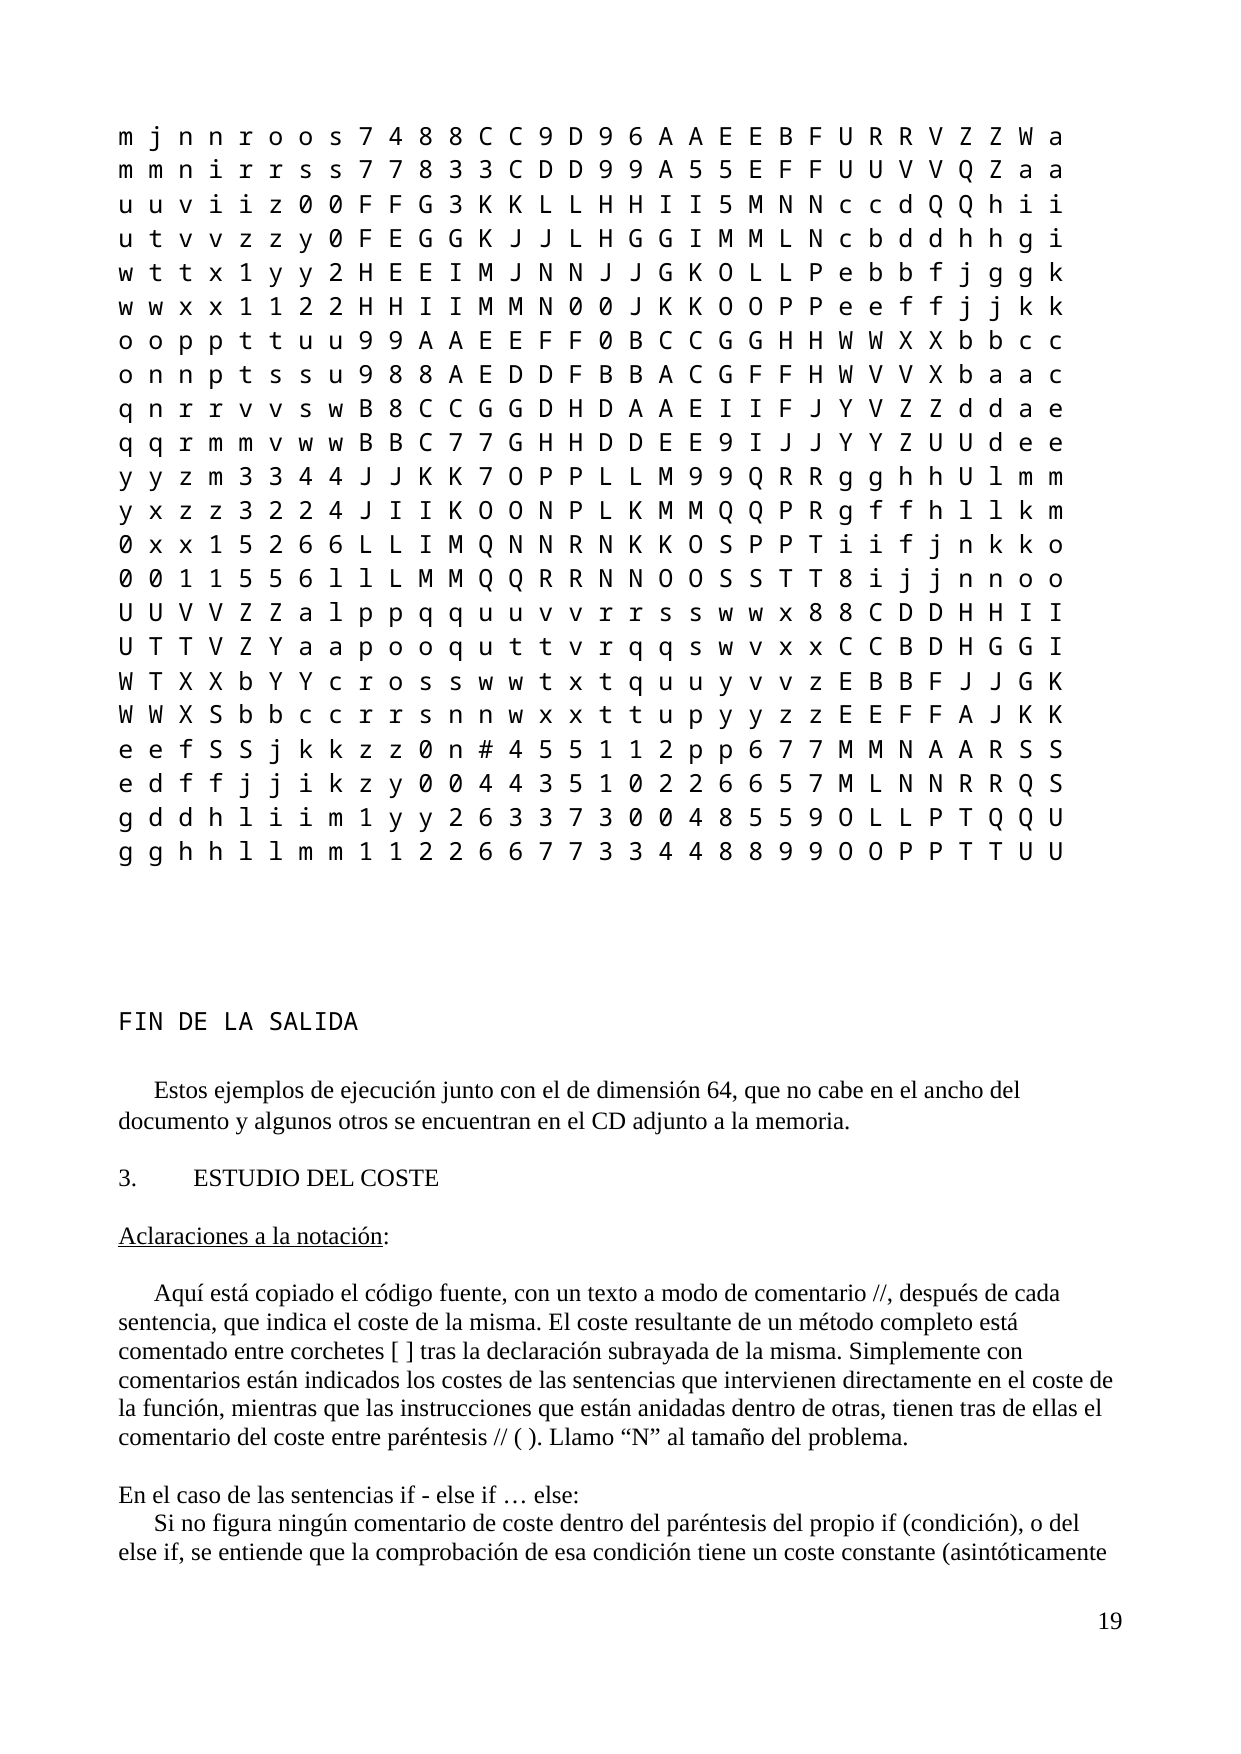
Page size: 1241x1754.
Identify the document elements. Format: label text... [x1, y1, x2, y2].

text e e f S S j k k z z 0 n # 4 5 5 1 1 2 p p 6 7 7 M M N A A R S S [118, 731, 1122, 765]
text Aclaraciones a la notación: [118, 1221, 1122, 1250]
text m m n i r r s s 7 7 8 3 3 C D D 9 9 A 5 5 E F F U U V V Q Z a a [118, 152, 1122, 186]
text e d f f j j i k z y 0 0 4 4 3 5 1 0 2 2 6 6 5 7 M L N N R R Q S [118, 765, 1122, 799]
text y y z m 3 3 4 4 J J K K 7 O P P L L M 9 9 Q R R g g h h U l m m [118, 459, 1122, 493]
text y x z z 3 2 2 4 J I I K O O N P L K M M Q Q P R g f f h l l k m [118, 493, 1122, 527]
text u u v i i z 0 0 F F G 3 K K L L H H I I 5 M N N c c d Q Q h i i [118, 186, 1122, 220]
text q q r m m v w w B B C 7 7 G H H D D E E 9 I J J Y Y Z U U d e e [118, 425, 1122, 459]
text o o p p t t u u 9 9 A A E E F F 0 B C C G G H H W W X X b b c c [118, 322, 1122, 357]
text Si no figura ningún comentario de coste dentro del paréntesis del propio if (condición), o del else if, se entiende que la comprobación de esa condición tiene un coste constante (asintóticamente [118, 1508, 1122, 1566]
text 0 x x 1 5 2 6 6 L L I M Q N N R N K K O S P P T i i f j n k k o [118, 527, 1122, 561]
text FIN DE LA SALIDA [118, 1004, 1122, 1038]
text Aquí está copiado el código fuente, con un texto a modo de comentario //, después de cada sentencia, que indica el coste de la misma. El coste resultante de un método completo está comentado entre corchetes [ ] tras la declaración subrayada de la misma. Simplemente con comentarios están indicados los costes de las sentencias que intervienen directamente en el coste de la función, mientras que las instrucciones que están anidadas dentro de otras, tienen tras de ellas el comentario del coste entre paréntesis // ( ). Llamo “N” al tamaño del problema. [118, 1278, 1122, 1451]
text w t t x 1 y y 2 H E E I M J N N J J G K O L L P e b b f j g g k [118, 254, 1122, 288]
text q n r r v v s w B 8 C C G G D H D A A E I I F J Y V Z Z d d a e [118, 391, 1122, 425]
text g g h h l l m m 1 1 2 2 6 6 7 7 3 3 4 4 8 8 9 9 O O P P T T U U [118, 833, 1122, 867]
text Estos ejemplos de ejecución junto con el de dimensión 64, que no cabe en el ancho del documento y algunos otros se encuentran en el CD adjunto a la memoria. [118, 1072, 1122, 1135]
text w w x x 1 1 2 2 H H I I M M N 0 0 J K K O O P P e e f f j j k k [118, 288, 1122, 322]
list ESTUDIO DEL COSTE [118, 1163, 1122, 1192]
text W W X S b b c c r r s n n w x x t t u p y y z z E E F F A J K K [118, 697, 1122, 731]
text g d d h l i i m 1 y y 2 6 3 3 7 3 0 0 4 8 5 5 9 O L L P T Q Q U [118, 799, 1122, 833]
text u t v v z z y 0 F E G G K J J L H G G I M M L N c b d d h h g i [118, 220, 1122, 254]
text W T X X b Y Y c r o s s w w t x t q u u y v v z E B B F J J G K [118, 663, 1122, 697]
text o n n p t s s u 9 8 8 A E D D F B B A C G F F H W V V X b a a c [118, 357, 1122, 391]
text m j n n r o o s 7 4 8 8 C C 9 D 9 6 A A E E B F U R R V Z Z W a [118, 118, 1122, 152]
text U T T V Z Y a a p o o q u t t v r q q s w v x x C C B D H G G I [118, 629, 1122, 663]
text 0 0 1 1 5 5 6 l l L M M Q Q R R N N O O S S T T 8 i j j n n o o [118, 561, 1122, 595]
text En el caso de las sentencias if - else if … else: [118, 1480, 1122, 1508]
text U U V V Z Z a l p p q q u u v v r r s s w w x 8 8 C D D H H I I [118, 595, 1122, 629]
